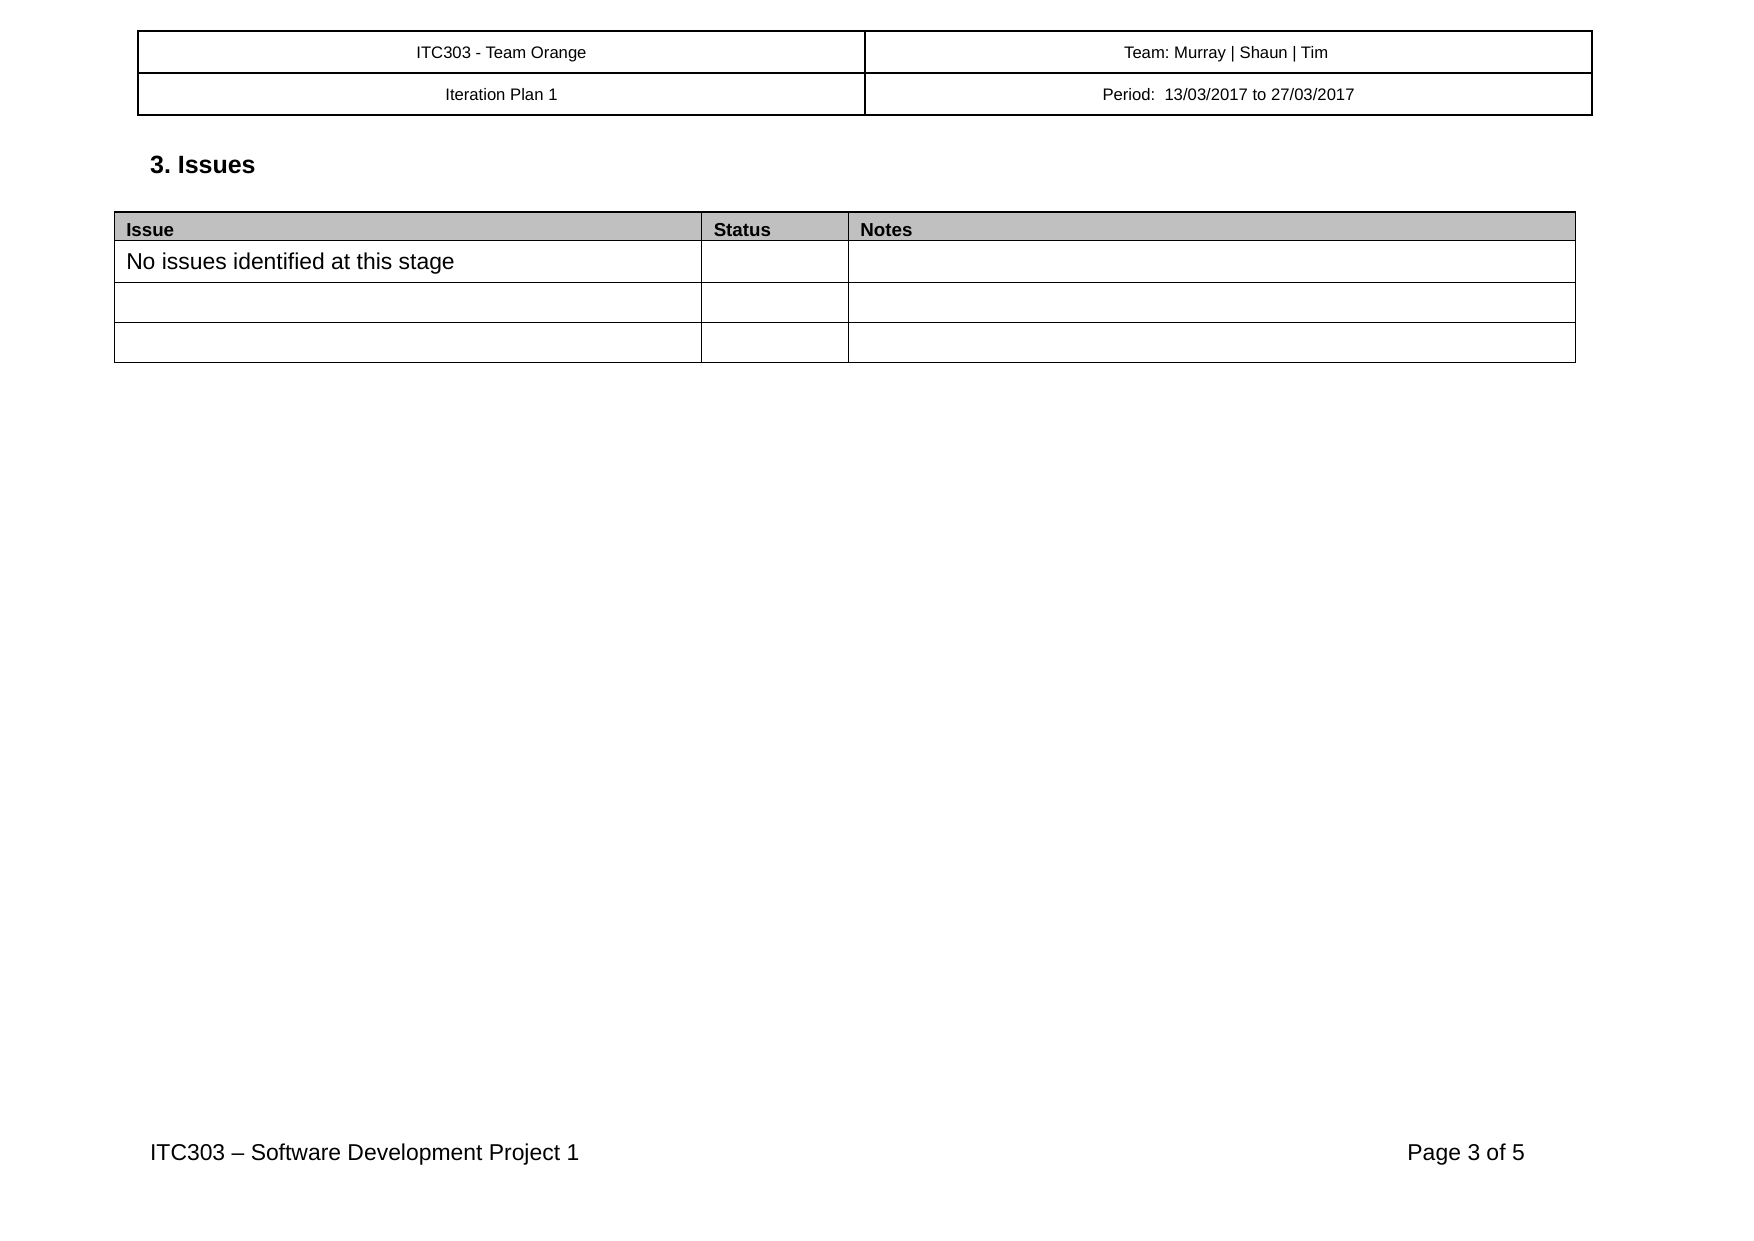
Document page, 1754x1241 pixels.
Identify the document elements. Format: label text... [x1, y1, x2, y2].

table_cell [849, 241, 1575, 282]
table_cell [115, 323, 701, 362]
table_cell [849, 283, 1575, 322]
table_header Status [702, 213, 848, 240]
table_header Notes [849, 213, 1575, 240]
table_cell [702, 323, 848, 362]
table_cell No issues identified at this stage [115, 241, 701, 282]
table_cell [849, 323, 1575, 362]
table_cell [115, 283, 701, 322]
table_cell [702, 283, 848, 322]
subtitle 3. Issues [150, 150, 1604, 179]
table_header Issue [115, 213, 701, 240]
table_cell [702, 241, 848, 282]
